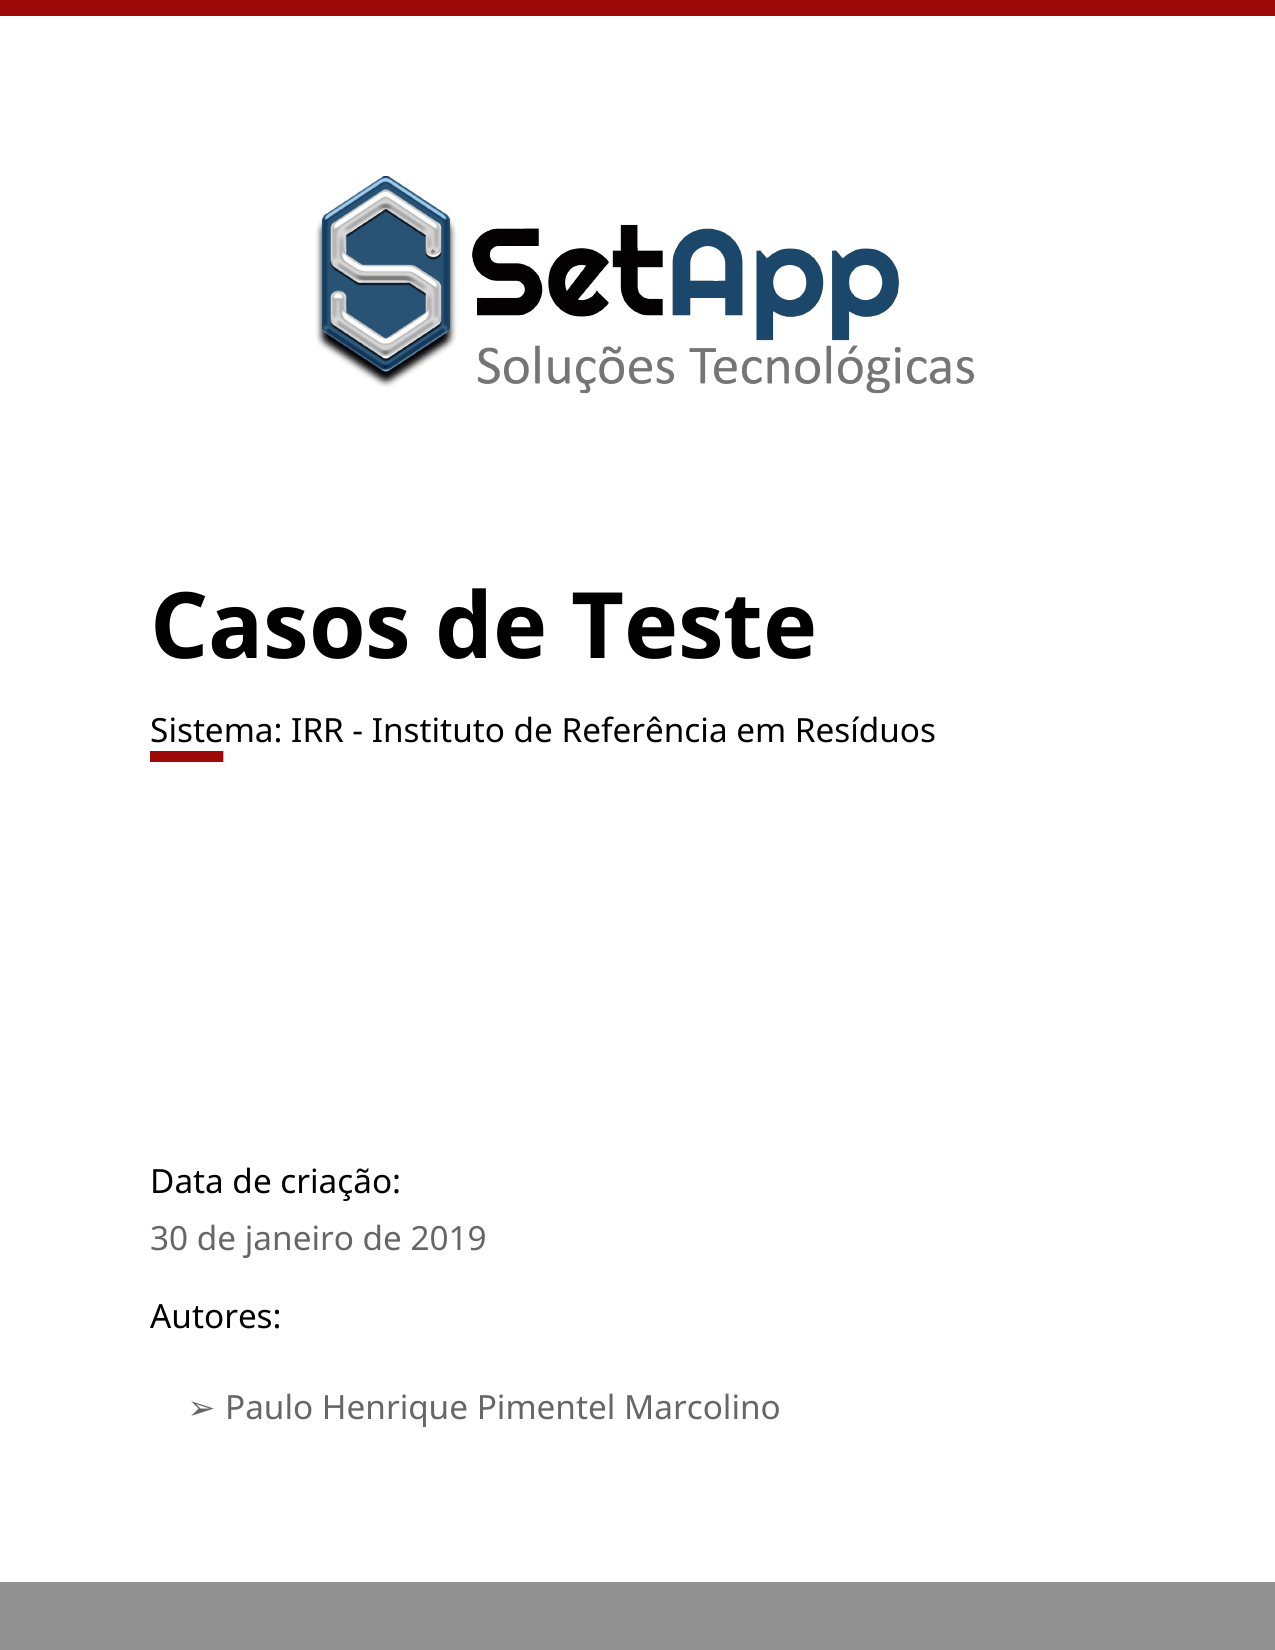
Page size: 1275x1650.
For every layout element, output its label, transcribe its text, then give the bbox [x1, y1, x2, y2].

picture [150, 751, 224, 762]
text Autores: [150, 1292, 1125, 1338]
picture [0, 0, 1275, 16]
picture [0, 1582, 1275, 1650]
text Data de criação: 30 de janeiro de 2019 [150, 1158, 1125, 1260]
text Casos de Teste [150, 171, 1125, 686]
picture [294, 168, 982, 404]
text Sistema: IRR - Instituto de Referência em Resíduos [150, 706, 1125, 752]
list Paulo Henrique Pimentel Marcolino [187, 1370, 1125, 1438]
